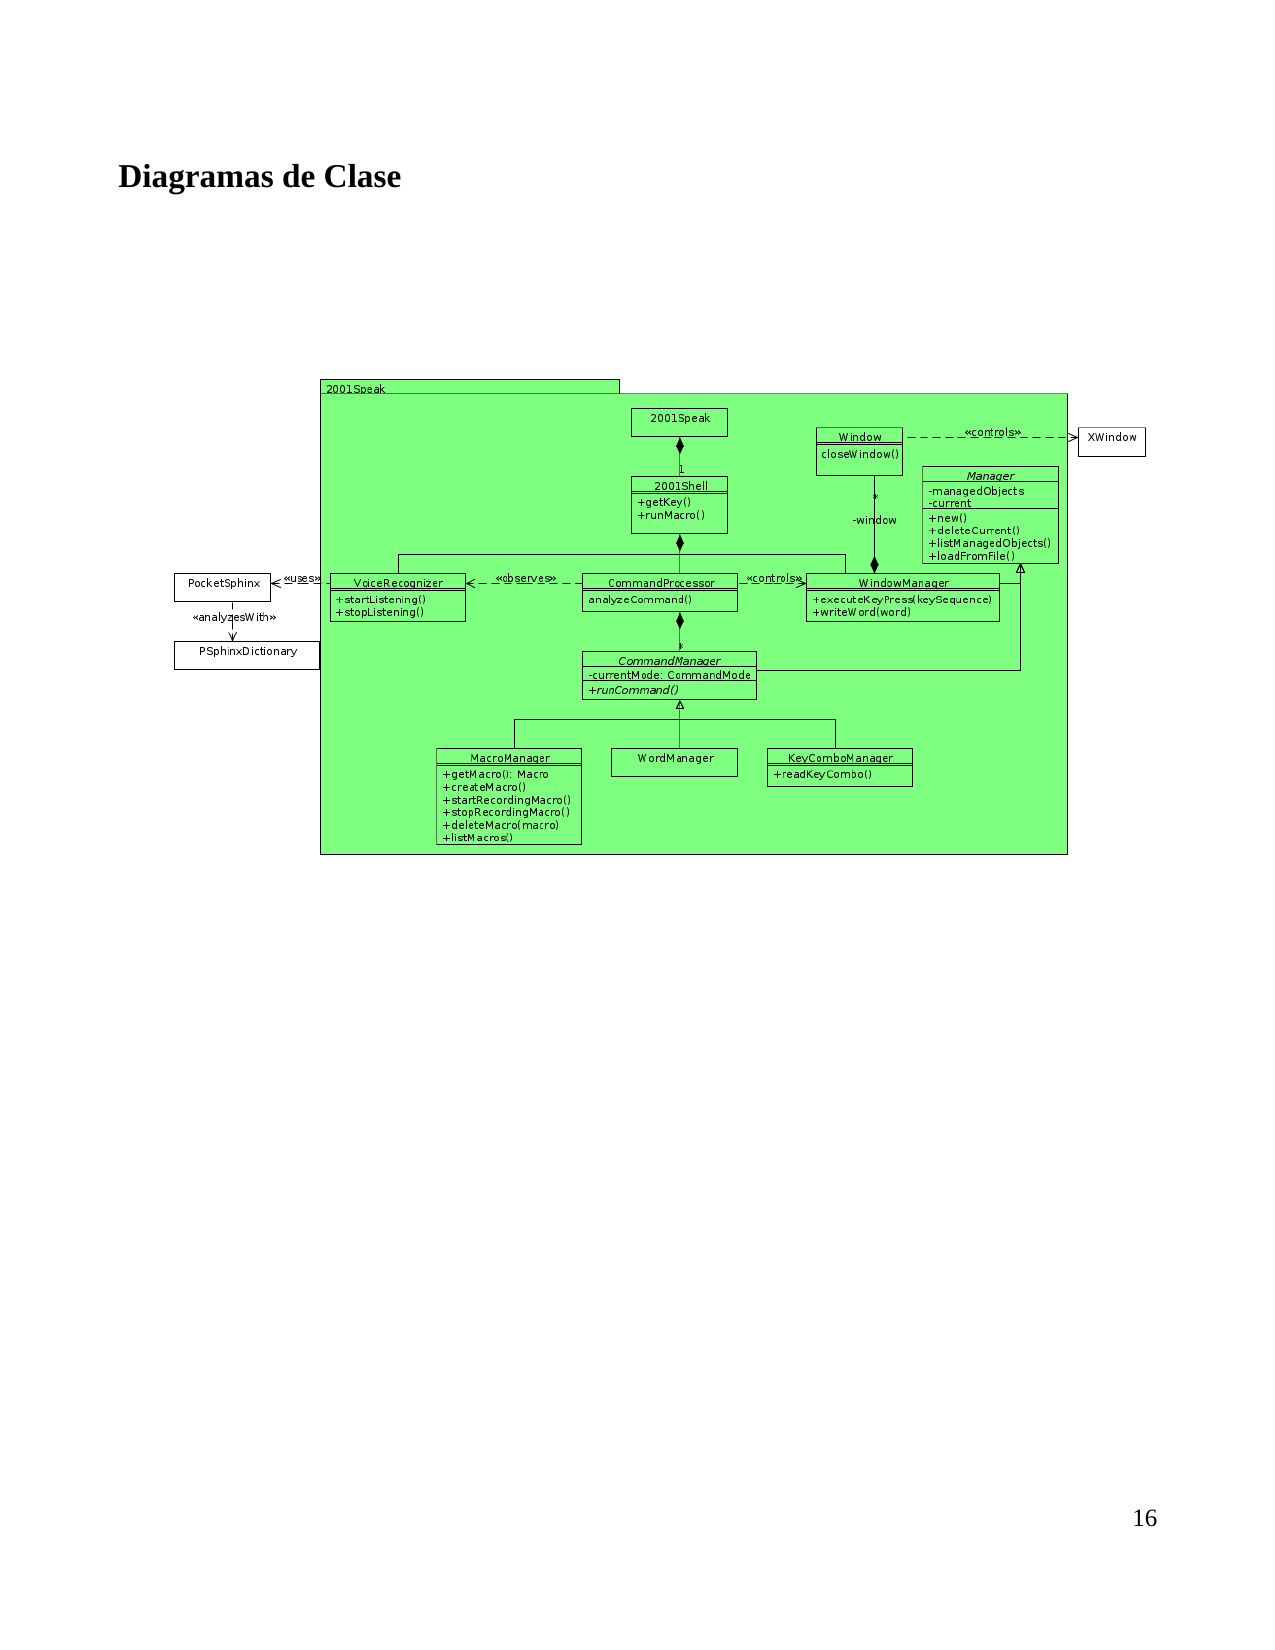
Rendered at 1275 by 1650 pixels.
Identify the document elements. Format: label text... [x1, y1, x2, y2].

text Diagramas de Clase [118, 156, 1157, 195]
picture [126, 359, 1165, 874]
